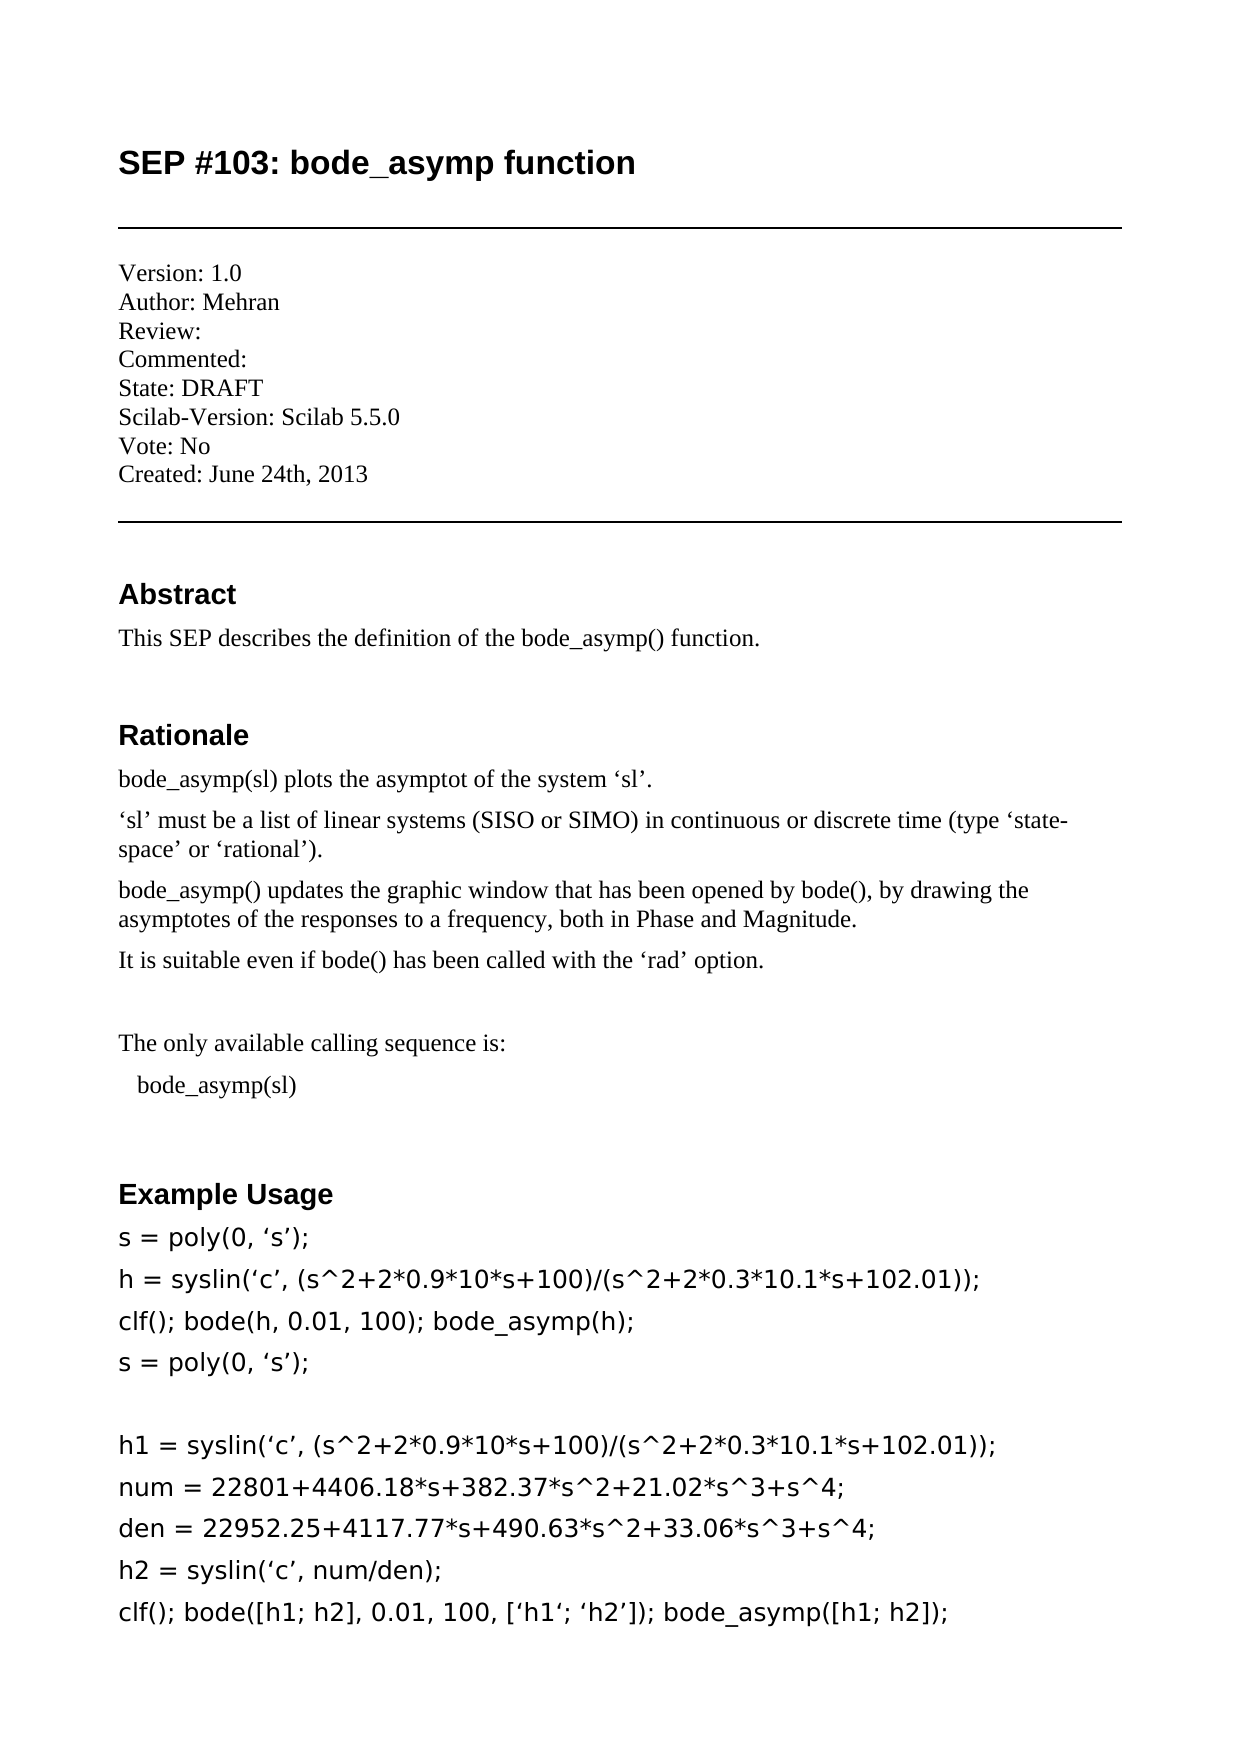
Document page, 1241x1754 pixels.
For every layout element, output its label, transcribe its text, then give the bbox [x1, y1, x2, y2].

text clf(); bode(h, 0.01, 100); bode_asymp(h); [118, 1307, 1122, 1336]
text ‘sl’ must be a list of linear systems (SISO or SIMO) in continuous or discrete time (type ‘state-space’ or ‘rational’). [118, 806, 1122, 863]
text s = poly(0, ‘s’); [118, 1348, 1122, 1377]
text This SEP describes the definition of the bode_asymp() function. [118, 623, 1122, 652]
text Author: Mehran [118, 287, 1122, 316]
text bode_asymp(sl) plots the asymptot of the system ‘sl’. [118, 764, 1122, 793]
text s = poly(0, ‘s’); [118, 1223, 1122, 1252]
text The only available calling sequence is:﻿ [118, 1028, 1122, 1057]
text bode_asymp(sl) [118, 1070, 1122, 1098]
text h1 = syslin(‘c’, (s^2+2*0.9*10*s+100)/(s^2+2*0.3*10.1*s+102.01)); [118, 1431, 1122, 1460]
text h2 = syslin(‘c’, num/den); [118, 1556, 1122, 1585]
text State: DRAFT [118, 373, 1122, 402]
text Commented: [118, 344, 1122, 373]
text bode_asymp() updates the graphic window that has been opened by bode(), by drawing the asymptotes of the responses to a frequency, both in Phase and Magnitude. [118, 876, 1122, 933]
text den = 22952.25+4117.77*s+490.63*s^2+33.06*s^3+s^4; [118, 1514, 1122, 1544]
subtitle SEP #103: bode_asymp function [118, 143, 1122, 182]
subtitle Example Usage [118, 1177, 1122, 1211]
text clf(); bode([h1; h2], 0.01, 100, [‘h1‘; ‘h2’]); bode_asymp([h1; h2]); [118, 1598, 1122, 1627]
text h = syslin(‘c’, (s^2+2*0.9*10*s+100)/(s^2+2*0.3*10.1*s+102.01)); [118, 1265, 1122, 1294]
subtitle Rationale [118, 718, 1122, 752]
text It is suitable even if bode() has been called with the ‘rad’ option. [118, 946, 1122, 974]
text Vote: No [118, 431, 1122, 459]
text Created: June 24th, 2013 [118, 459, 1122, 488]
subtitle Abstract [118, 577, 1122, 611]
text Version: 1.0 [118, 258, 1122, 287]
text num = 22801+4406.18*s+382.37*s^2+21.02*s^3+s^4; [118, 1473, 1122, 1502]
text Review: [118, 316, 1122, 344]
text Scilab-Version: Scilab 5.5.0 [118, 402, 1122, 431]
